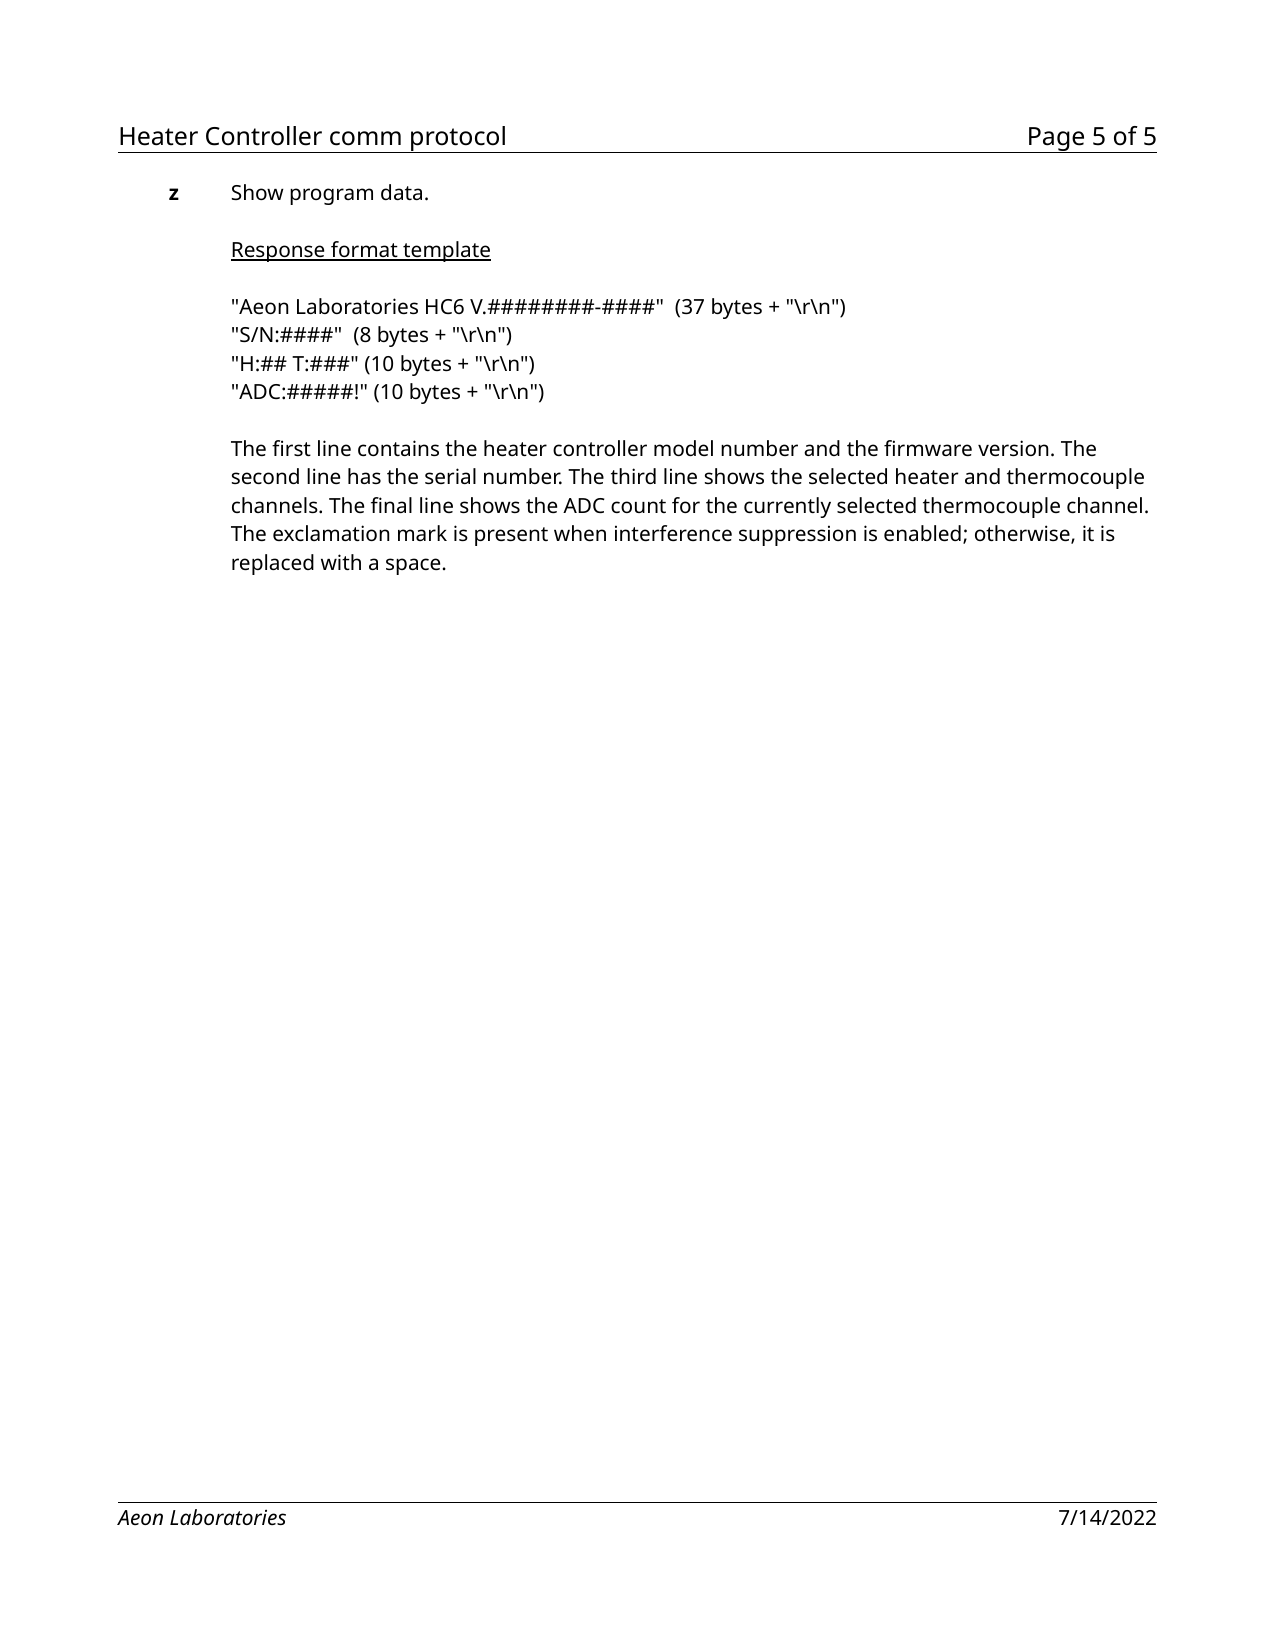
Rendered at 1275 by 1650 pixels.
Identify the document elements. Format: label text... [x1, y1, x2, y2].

text The first line contains the heater controller model number and the firmware version. The second line has the serial number. The third line shows the selected heater and thermocouple channels. The final line shows the ADC count for the currently selected thermocouple channel. The exclamation mark is present when interference suppression is enabled; otherwise, it is replaced with a space. [118, 434, 1157, 576]
text "Aeon Laboratories HC6 V.########-####" (37 bytes + "\r\n") [118, 292, 1157, 320]
text "S/N:####" (8 bytes + "\r\n") [118, 320, 1157, 349]
text Response format template [118, 235, 1157, 263]
text "ADC:#####!" (10 bytes + "\r\n") [118, 377, 1157, 406]
text "H:## T:###" (10 bytes + "\r\n") [118, 349, 1157, 377]
text z Show program data. [118, 178, 1157, 207]
